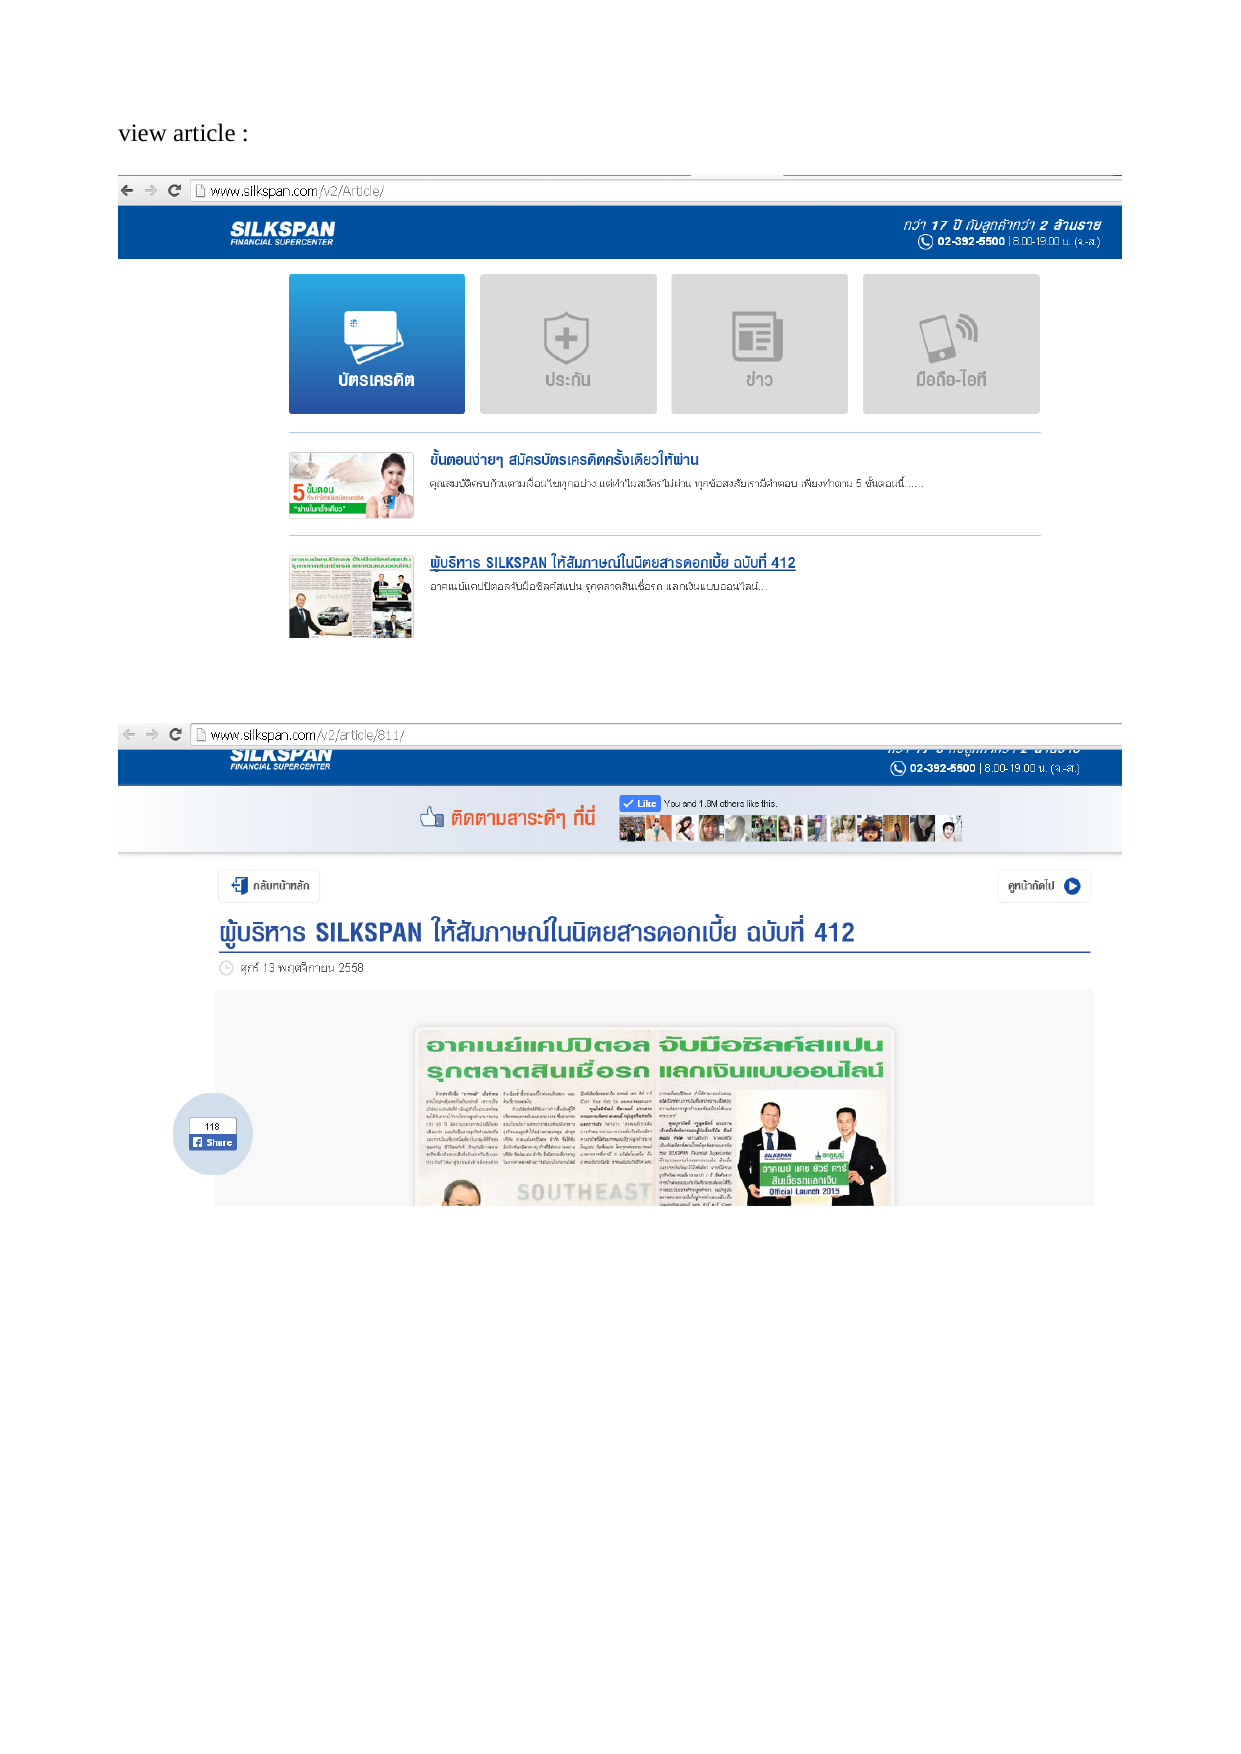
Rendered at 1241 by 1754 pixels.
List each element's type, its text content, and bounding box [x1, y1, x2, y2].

text view article : [118, 118, 1122, 147]
